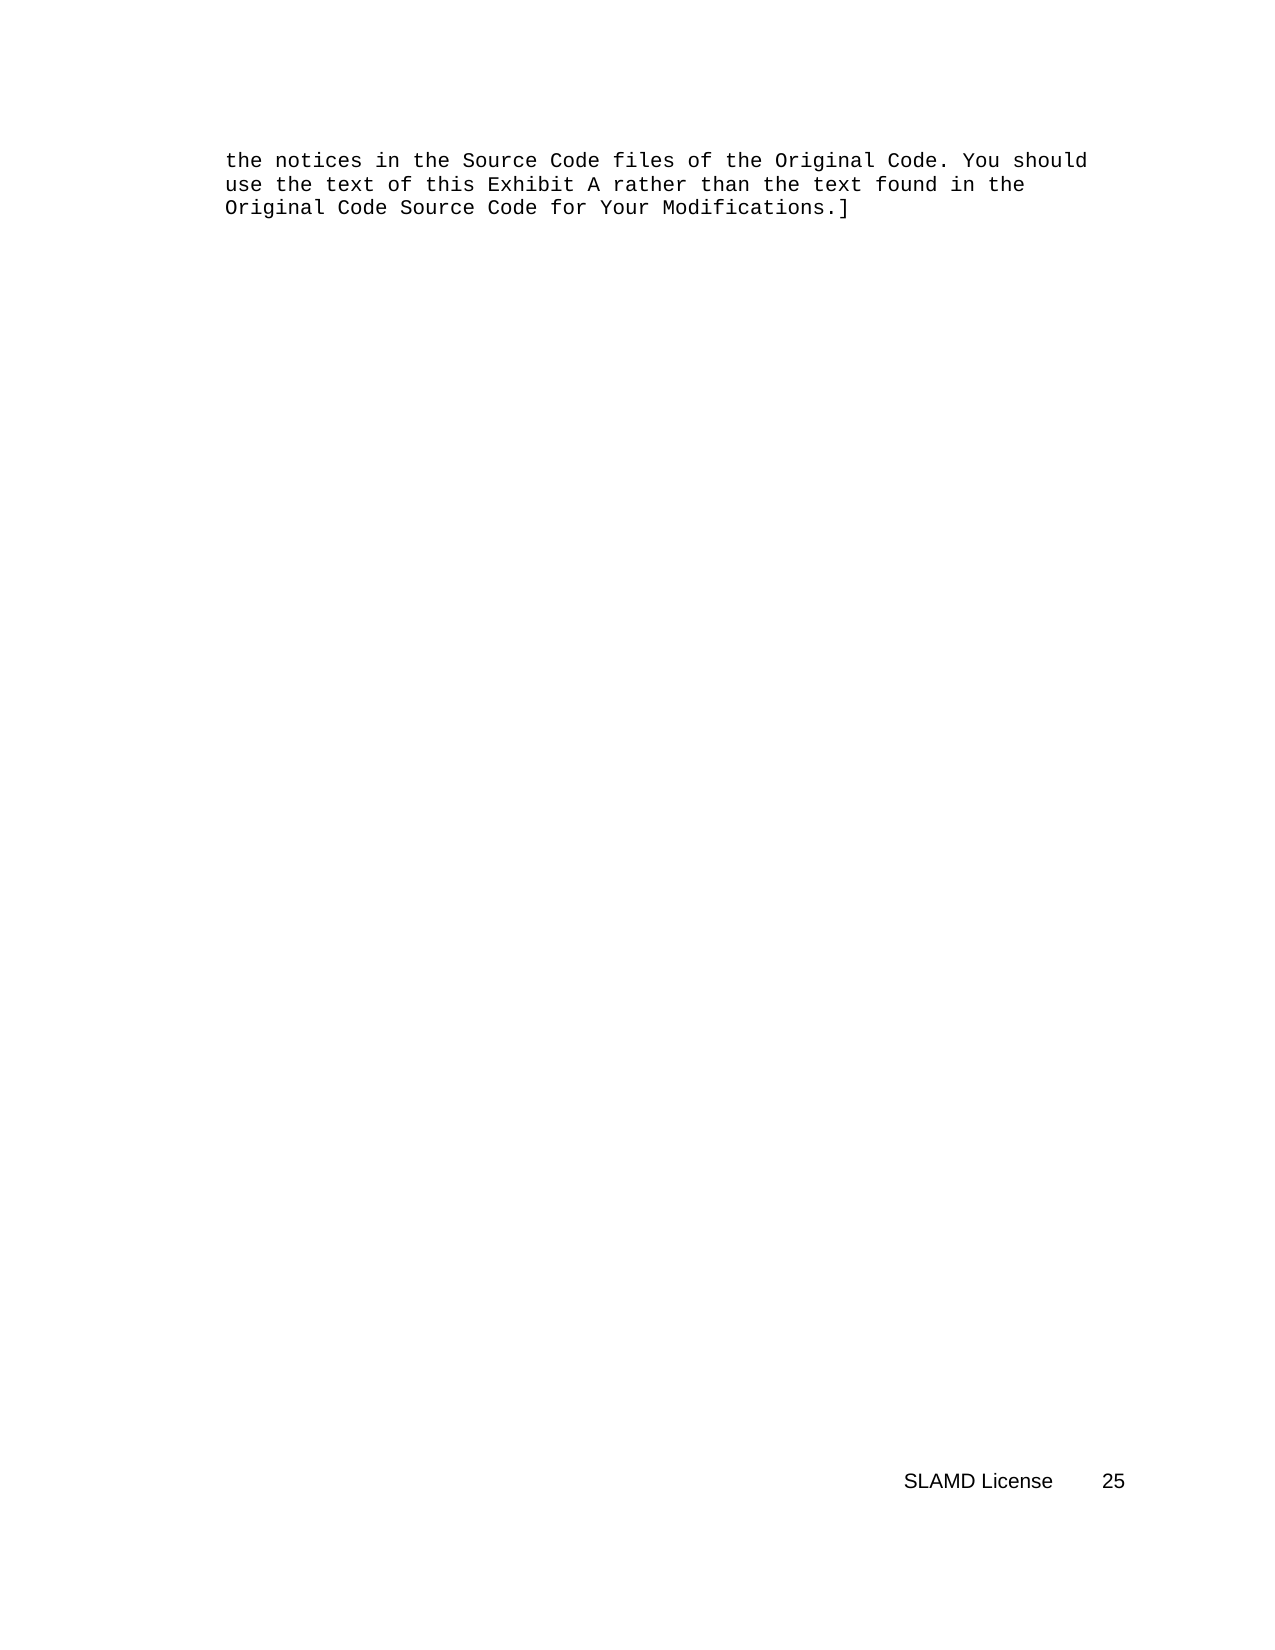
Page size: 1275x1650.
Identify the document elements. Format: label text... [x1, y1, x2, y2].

text use the text of this Exhibit A rather than the text found in the [150, 174, 1125, 197]
text the notices in the Source Code files of the Original Code. You should [150, 150, 1125, 174]
text Original Code Source Code for Your Modifications.] [150, 197, 1125, 221]
